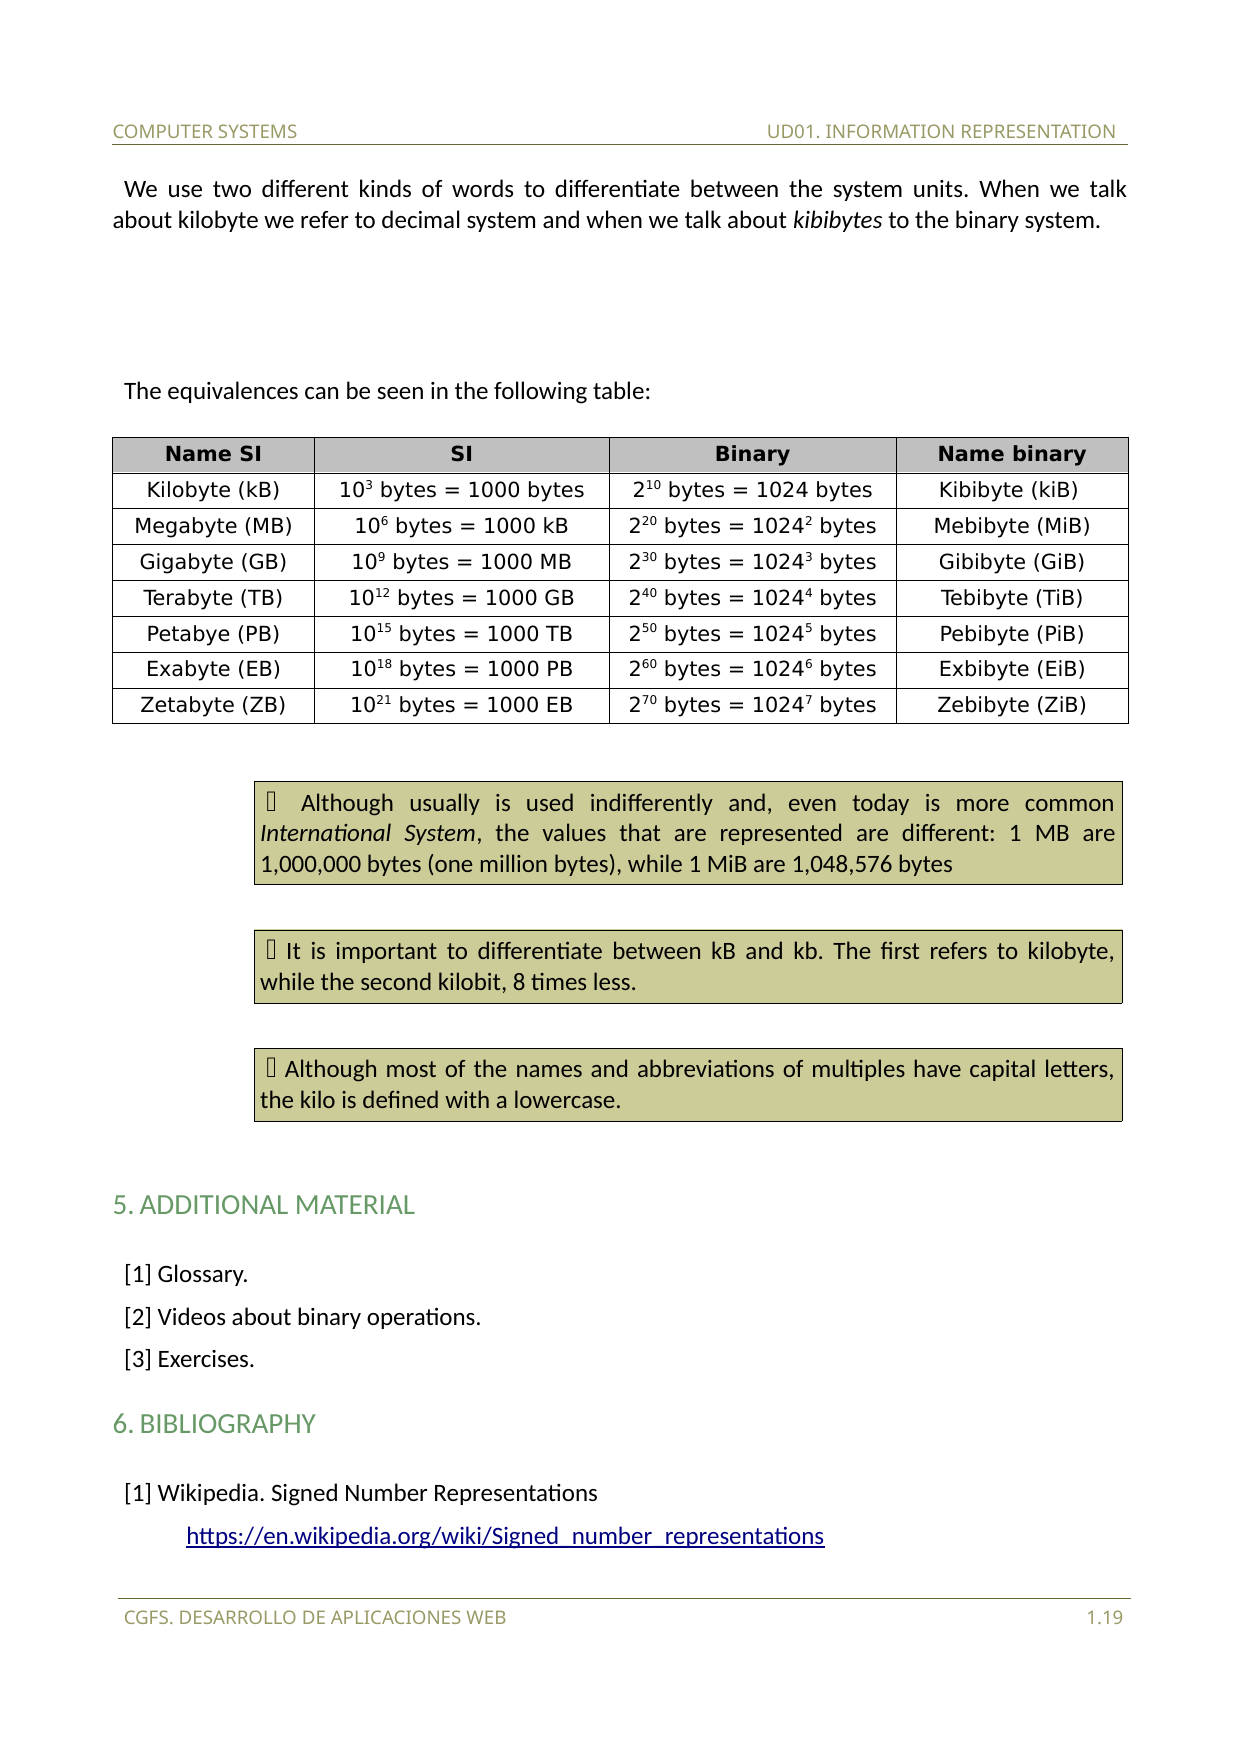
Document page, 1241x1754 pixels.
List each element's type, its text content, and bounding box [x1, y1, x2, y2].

text [2] Videos about binary operations. [112, 1301, 1128, 1331]
table_cell 109 bytes = 1000 MB [315, 545, 609, 580]
table_cell Gigabyte (GB) [113, 545, 314, 580]
table_cell 260 bytes = 10246 bytes [610, 653, 896, 687]
table_cell Kilobyte (kB) [113, 474, 314, 508]
table_cell 210 bytes = 1024 bytes [610, 474, 896, 508]
subtitle Additional material [112, 1186, 1128, 1222]
table_cell Tebibyte (TiB) [897, 581, 1128, 616]
table_cell 250 bytes = 10245 bytes [610, 617, 896, 652]
table_cell 106 bytes = 1000 kB [315, 509, 609, 544]
table_cell Pebibyte (PiB) [897, 617, 1128, 652]
table_header SI [315, 438, 609, 472]
table_header Binary [610, 438, 896, 472]
table_cell Exbibyte (EiB) [897, 653, 1128, 687]
table_cell 220 bytes = 10242 bytes [610, 509, 896, 544]
table_header Name binary [897, 438, 1128, 472]
text [1] Wikipedia. Signed Number Representations [112, 1477, 1128, 1508]
table_cell 103 bytes = 1000 bytes [315, 474, 609, 508]
table_cell 1015 bytes = 1000 TB [315, 617, 609, 652]
table_cell 270 bytes = 10247 bytes [610, 689, 896, 723]
text  It is important to differentiate between kB and kb. The first refers to kilobyte, while the second kilobit, 8 times less. [255, 931, 1122, 1003]
table_cell 1012 bytes = 1000 GB [315, 581, 609, 616]
table_cell Gibibyte (GiB) [897, 545, 1128, 580]
text The equivalences can be seen in the following table: [112, 375, 1128, 406]
subtitle Bibliography [112, 1405, 1128, 1441]
table_header Name SI [113, 438, 314, 472]
table_cell Megabyte (MB) [113, 509, 314, 544]
table_cell Petabye (PB) [113, 617, 314, 652]
text We use two different kinds of words to differentiate between the system units. When we talk about kilobyte we refer to decimal system and when we talk about kibibytes to the binary system. [112, 173, 1128, 234]
table_cell Zetabyte (ZB) [113, 689, 314, 723]
table_cell 240 bytes = 10244 bytes [610, 581, 896, 616]
text https://en.wikipedia.org/wiki/Signed_number_representations [112, 1520, 1128, 1551]
text  Although usually is used indifferently and, even today is more common International System, the values that are represented are different: 1 MB are 1,000,000 bytes (one million bytes), while 1 MiB are 1,048,576 bytes [255, 782, 1122, 884]
table_cell Kibibyte (kiB) [897, 474, 1128, 508]
table_cell Zebibyte (ZiB) [897, 689, 1128, 723]
text [3] Exercises. [112, 1344, 1128, 1374]
table_cell 230 bytes = 10243 bytes [610, 545, 896, 580]
table_cell 1021 bytes = 1000 EB [315, 689, 609, 723]
table_cell Mebibyte (MiB) [897, 509, 1128, 544]
text  Although most of the names and abbreviations of multiples have capital letters, the kilo is defined with a lowercase. [255, 1049, 1122, 1121]
table_cell 1018 bytes = 1000 PB [315, 653, 609, 687]
text [1] Glossary. [112, 1258, 1128, 1288]
table_cell Terabyte (TB) [113, 581, 314, 616]
table_cell Exabyte (EB) [113, 653, 314, 687]
